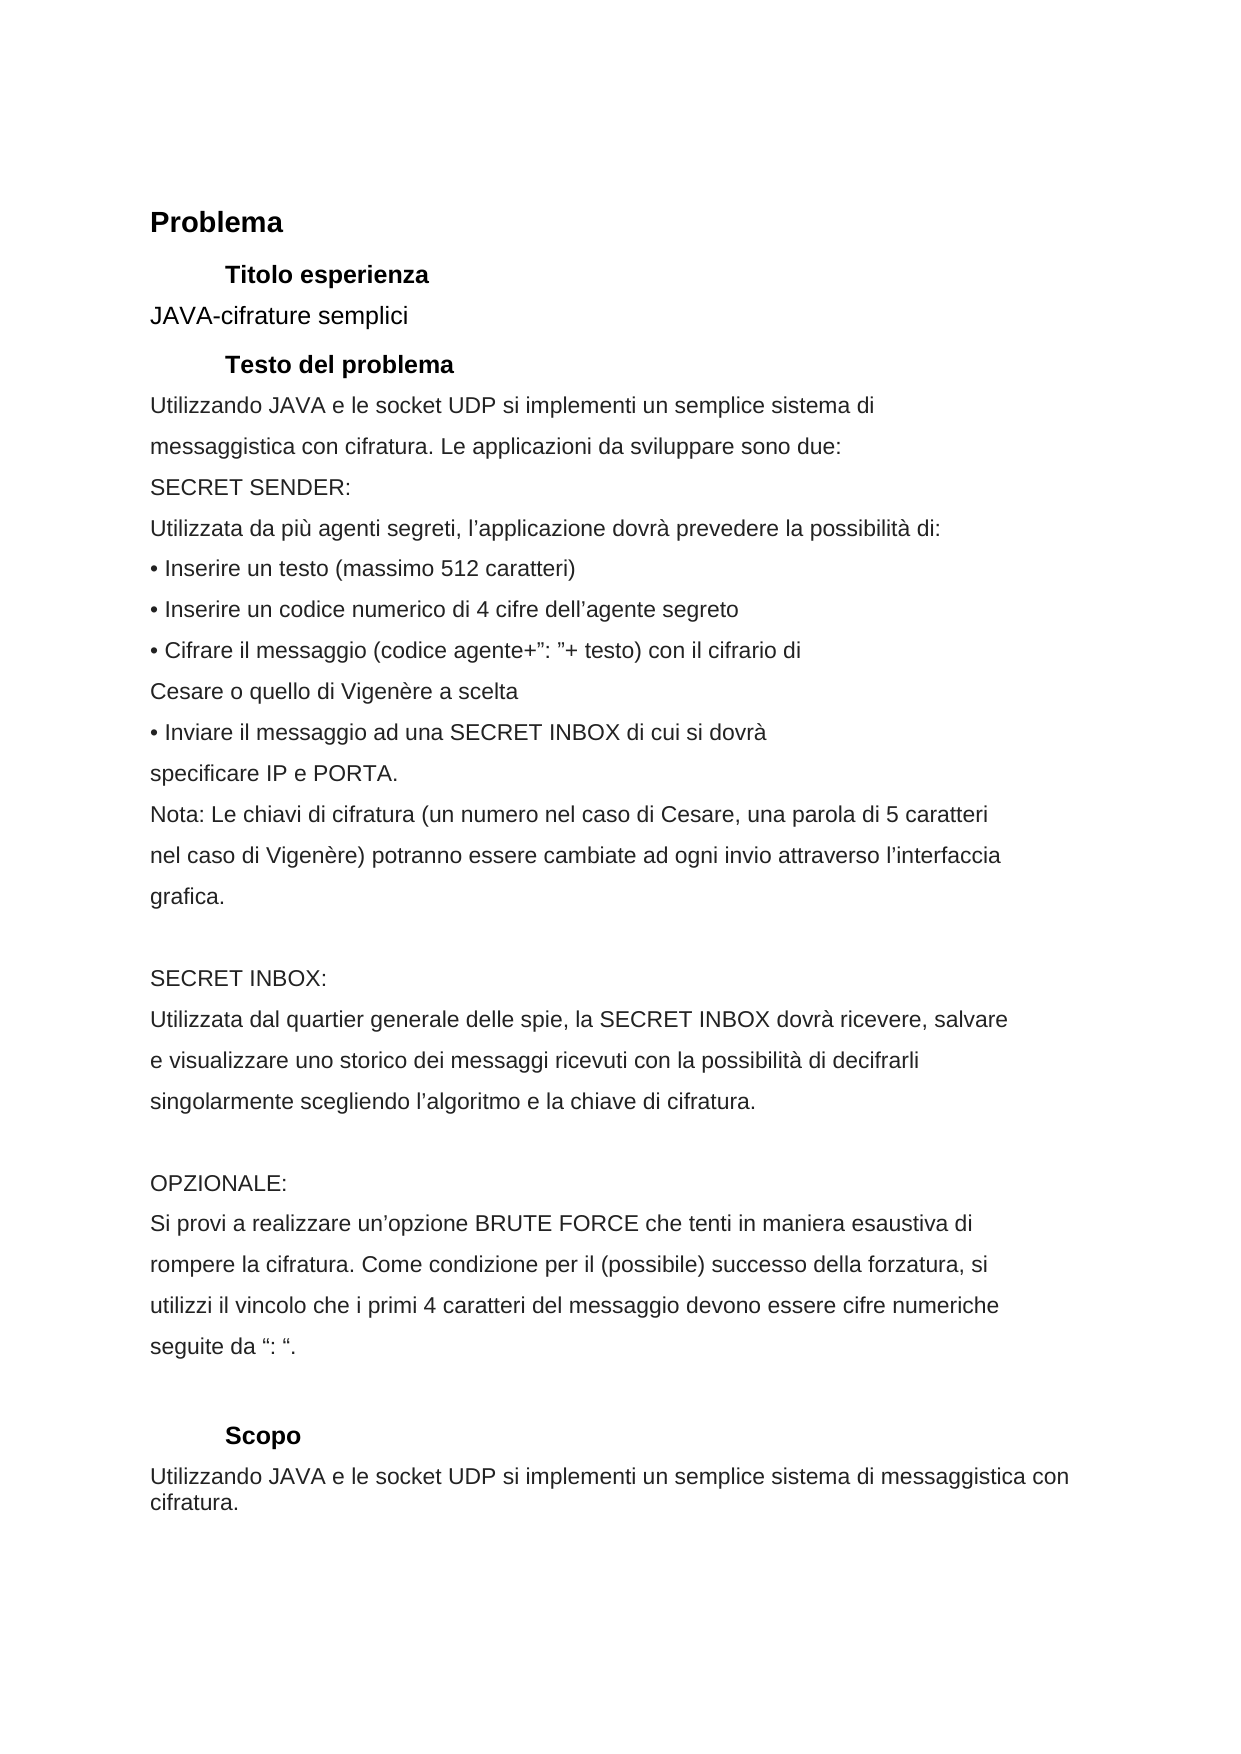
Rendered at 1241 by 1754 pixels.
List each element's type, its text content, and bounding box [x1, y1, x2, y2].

text grafica. [150, 883, 1090, 909]
subtitle Problema [150, 205, 1090, 239]
text OPZIONALE: [150, 1169, 1090, 1196]
text utilizzi il vincolo che i primi 4 caratteri del messaggio devono essere cifre numeriche [150, 1292, 1090, 1319]
text SECRET SENDER: [150, 473, 1090, 500]
text seguite da “: “. [150, 1333, 1090, 1359]
text specificare IP e PORTA. [150, 760, 1090, 786]
text • Inviare il messaggio ad una SECRET INBOX di cui si dovrà [150, 719, 1090, 746]
text • Cifrare il messaggio (codice agente+”: ”+ testo) con il cifrario di [150, 637, 1090, 664]
subtitle Scopo [150, 1421, 1090, 1450]
text singolarmente scegliendo l’algoritmo e la chiave di cifratura. [150, 1088, 1090, 1114]
text Utilizzando JAVA e le socket UDP si implementi un semplice sistema di messaggistica con cifratura. [150, 1463, 1090, 1515]
text e visualizzare uno storico dei messaggi ricevuti con la possibilità di decifrarli [150, 1047, 1090, 1073]
text Utilizzando JAVA e le socket UDP si implementi un semplice sistema di [150, 392, 1090, 418]
text Cesare o quello di Vigenère a scelta [150, 678, 1090, 704]
subtitle Titolo esperienza [150, 259, 1090, 288]
text nel caso di Vigenère) potranno essere cambiate ad ogni invio attraverso l’interfaccia [150, 842, 1090, 868]
text messaggistica con cifratura. Le applicazioni da sviluppare sono due: [150, 433, 1090, 459]
subtitle Testo del problema [150, 350, 1090, 379]
text rompere la cifratura. Come condizione per il (possibile) successo della forzatura, si [150, 1251, 1090, 1278]
text JAVA-cifrature semplici [150, 301, 1090, 329]
text SECRET INBOX: [150, 965, 1090, 991]
text Utilizzata dal quartier generale delle spie, la SECRET INBOX dovrà ricevere, salvare [150, 1006, 1090, 1032]
text Si provi a realizzare un’opzione BRUTE FORCE che tenti in maniera esaustiva di [150, 1210, 1090, 1237]
text • Inserire un codice numerico di 4 cifre dell’agente segreto [150, 596, 1090, 623]
text Utilizzata da più agenti segreti, l’applicazione dovrà prevedere la possibilità di: [150, 514, 1090, 541]
text • Inserire un testo (massimo 512 caratteri) [150, 555, 1090, 582]
text Nota: Le chiavi di cifratura (un numero nel caso di Cesare, una parola di 5 caratteri [150, 801, 1090, 827]
